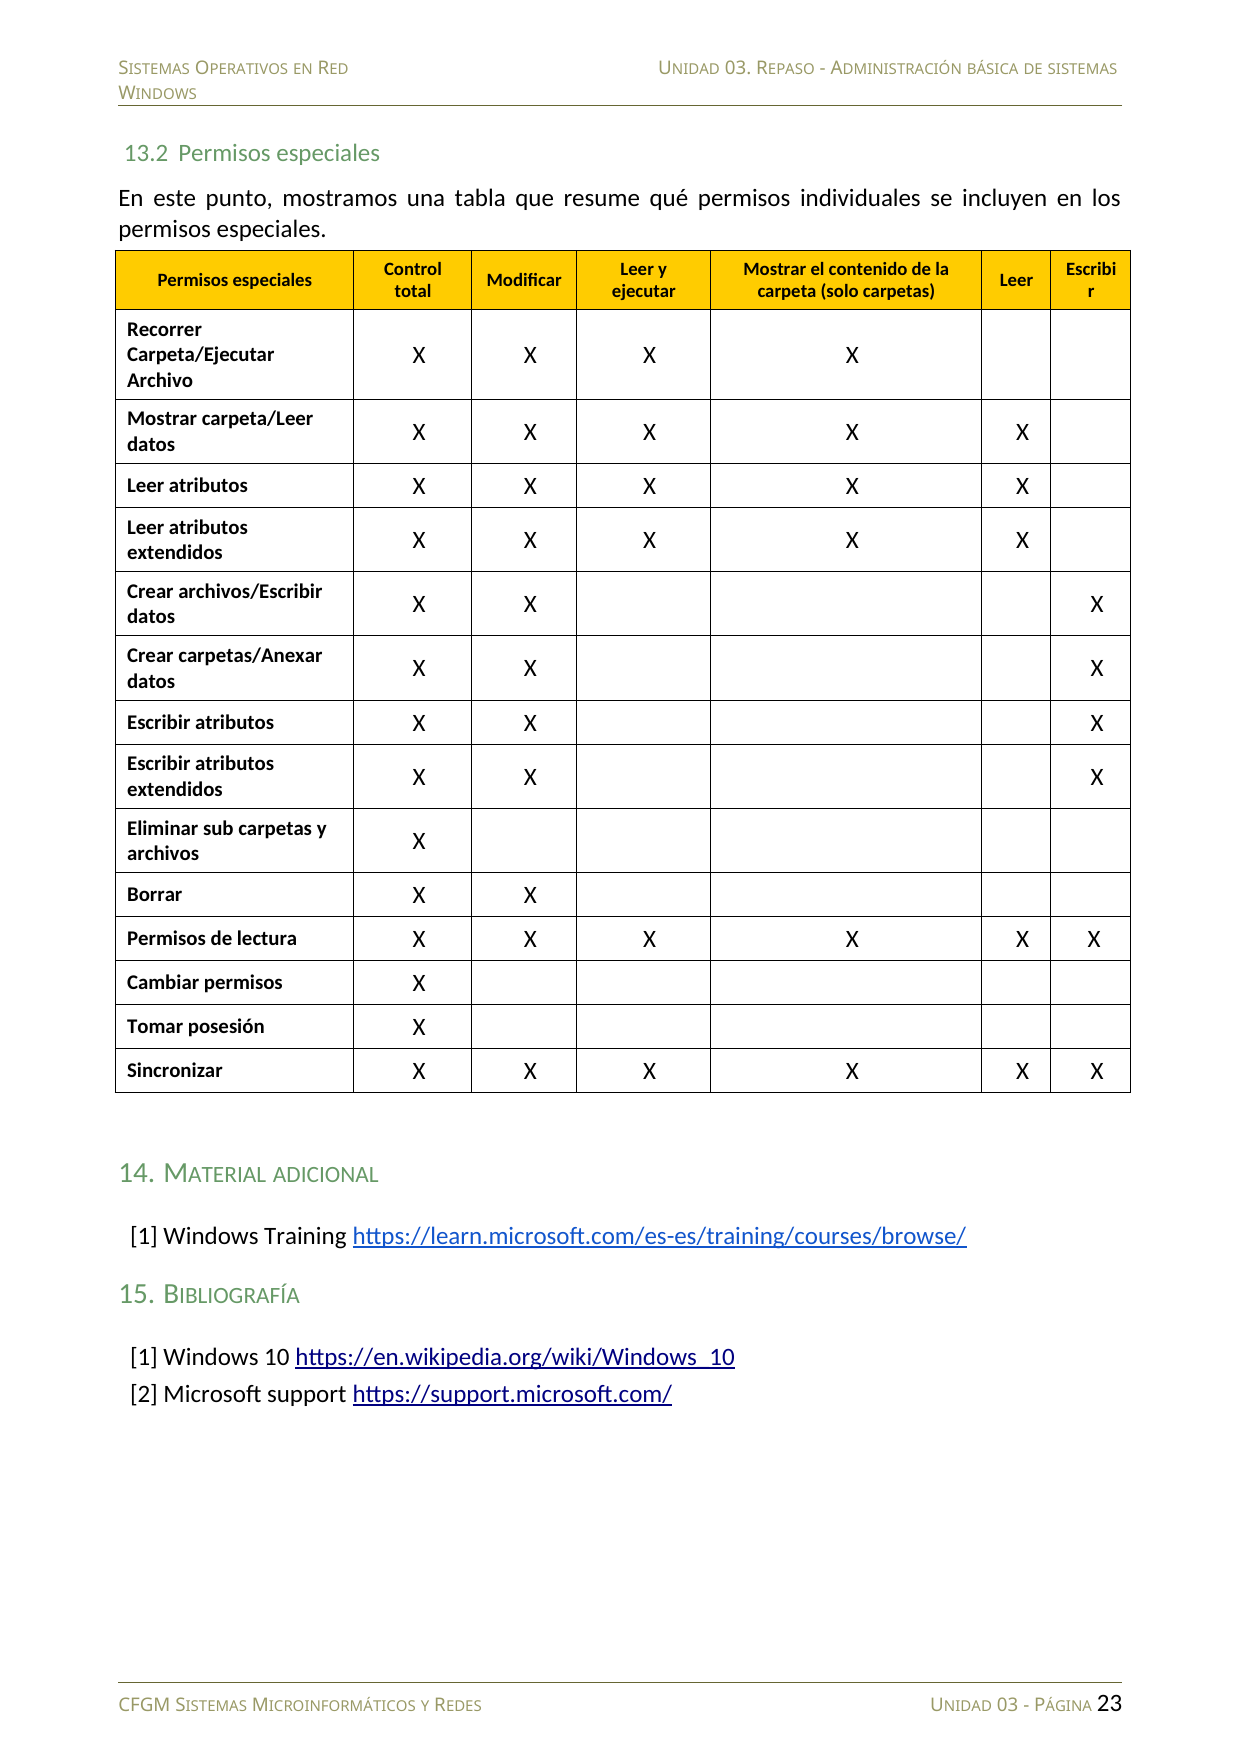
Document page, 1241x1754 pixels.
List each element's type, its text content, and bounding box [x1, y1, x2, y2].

table_cell [982, 701, 1050, 744]
table_cell X [472, 400, 576, 463]
table_cell X [1051, 572, 1130, 635]
table_cell [1051, 464, 1130, 507]
text [1] Windows 10 https://en.wikipedia.org/wiki/Windows_10 [118, 1341, 1122, 1372]
text En este punto, mostramos una tabla que resume qué permisos individuales se incluyen en los permisos especiales. [118, 182, 1122, 243]
table_cell X [472, 1049, 576, 1092]
table_cell X [472, 310, 576, 399]
table_cell [982, 961, 1050, 1004]
table_cell Borrar [116, 873, 353, 916]
table_cell [472, 961, 576, 1004]
text [1] Windows Training https://learn.microsoft.com/es-es/training/courses/browse/ [118, 1220, 1122, 1251]
table_cell [711, 745, 981, 808]
text [2] Microsoft support https://support.microsoft.com/ [118, 1378, 1122, 1408]
table_cell X [354, 917, 471, 960]
table_header Permisos especiales [116, 251, 353, 309]
table_cell [1051, 961, 1130, 1004]
table_cell X [354, 572, 471, 635]
table_cell [982, 745, 1050, 808]
table_cell Sincronizar [116, 1049, 353, 1092]
table_cell Mostrar carpeta/Leer datos [116, 400, 353, 463]
table_cell X [472, 636, 576, 700]
table_cell X [1051, 1049, 1130, 1092]
table_cell [711, 961, 981, 1004]
table_cell X [577, 508, 710, 571]
table_cell X [982, 1049, 1050, 1092]
table_cell [1051, 400, 1130, 463]
table_header Control total [354, 251, 471, 309]
table_cell X [354, 809, 471, 872]
table_cell X [354, 636, 471, 700]
table_cell [711, 701, 981, 744]
table_cell [982, 310, 1050, 399]
table_cell X [354, 508, 471, 571]
table_cell X [472, 917, 576, 960]
table_cell [982, 636, 1050, 700]
table_cell [577, 961, 710, 1004]
table_cell X [982, 464, 1050, 507]
table_cell X [354, 873, 471, 916]
table_cell Cambiar permisos [116, 961, 353, 1004]
table_cell X [711, 464, 981, 507]
table_cell [577, 636, 710, 700]
table_cell X [711, 917, 981, 960]
table_cell Tomar posesión [116, 1005, 353, 1048]
table_cell [577, 701, 710, 744]
table_cell Leer atributos extendidos [116, 508, 353, 571]
table_cell Recorrer Carpeta/Ejecutar Archivo [116, 310, 353, 399]
table_header Modificar [472, 251, 576, 309]
table_cell [982, 873, 1050, 916]
table_cell [1051, 1005, 1130, 1048]
subtitle Bibliografía [118, 1275, 1122, 1311]
table_cell X [354, 961, 471, 1004]
table_cell X [711, 1049, 981, 1092]
table_header Leer [982, 251, 1050, 309]
table_cell [472, 1005, 576, 1048]
table_cell X [1051, 745, 1130, 808]
table_header Mostrar el contenido de la carpeta (solo carpetas) [711, 251, 981, 309]
table_cell X [472, 572, 576, 635]
table_cell [711, 1005, 981, 1048]
table_header Escribir [1051, 251, 1130, 309]
table_cell [472, 809, 576, 872]
table_cell [711, 873, 981, 916]
table_cell X [711, 508, 981, 571]
table_cell [1051, 508, 1130, 571]
subtitle Material adicional [118, 1154, 1122, 1190]
table_cell X [577, 917, 710, 960]
table_cell [1051, 809, 1130, 872]
table_cell [982, 1005, 1050, 1048]
table_cell X [472, 464, 576, 507]
table_cell X [982, 508, 1050, 571]
table_cell X [472, 745, 576, 808]
table_cell [577, 1005, 710, 1048]
table_cell X [577, 464, 710, 507]
table_cell [1051, 873, 1130, 916]
table_cell [577, 745, 710, 808]
table_cell X [354, 701, 471, 744]
table_cell X [354, 745, 471, 808]
table_cell X [577, 400, 710, 463]
table_cell [982, 809, 1050, 872]
table_cell [982, 572, 1050, 635]
table_cell [577, 809, 710, 872]
table_header Leer y ejecutar [577, 251, 710, 309]
table_cell [711, 572, 981, 635]
table_cell X [711, 400, 981, 463]
table_cell X [354, 310, 471, 399]
table_cell X [354, 1005, 471, 1048]
table_cell Escribir atributos [116, 701, 353, 744]
table_cell X [1051, 701, 1130, 744]
table_cell X [472, 701, 576, 744]
table_cell Crear carpetas/Anexar datos [116, 636, 353, 700]
table_cell [711, 636, 981, 700]
table_cell X [354, 400, 471, 463]
table_cell X [354, 464, 471, 507]
table_cell [1051, 310, 1130, 399]
table_cell X [472, 873, 576, 916]
table_cell [577, 873, 710, 916]
table_cell [577, 572, 710, 635]
table_cell X [711, 310, 981, 399]
subtitle Permisos especiales [118, 137, 1122, 167]
table_cell X [472, 508, 576, 571]
table_cell X [1051, 636, 1130, 700]
table_cell X [354, 1049, 471, 1092]
table_cell [711, 809, 981, 872]
table_cell X [982, 917, 1050, 960]
table_cell Leer atributos [116, 464, 353, 507]
table_cell X [982, 400, 1050, 463]
table_cell X [1051, 917, 1130, 960]
table_cell X [577, 310, 710, 399]
table_cell Escribir atributos extendidos [116, 745, 353, 808]
table_cell X [577, 1049, 710, 1092]
table_cell Crear archivos/Escribir datos [116, 572, 353, 635]
table_cell Permisos de lectura [116, 917, 353, 960]
table_cell Eliminar sub carpetas y archivos [116, 809, 353, 872]
